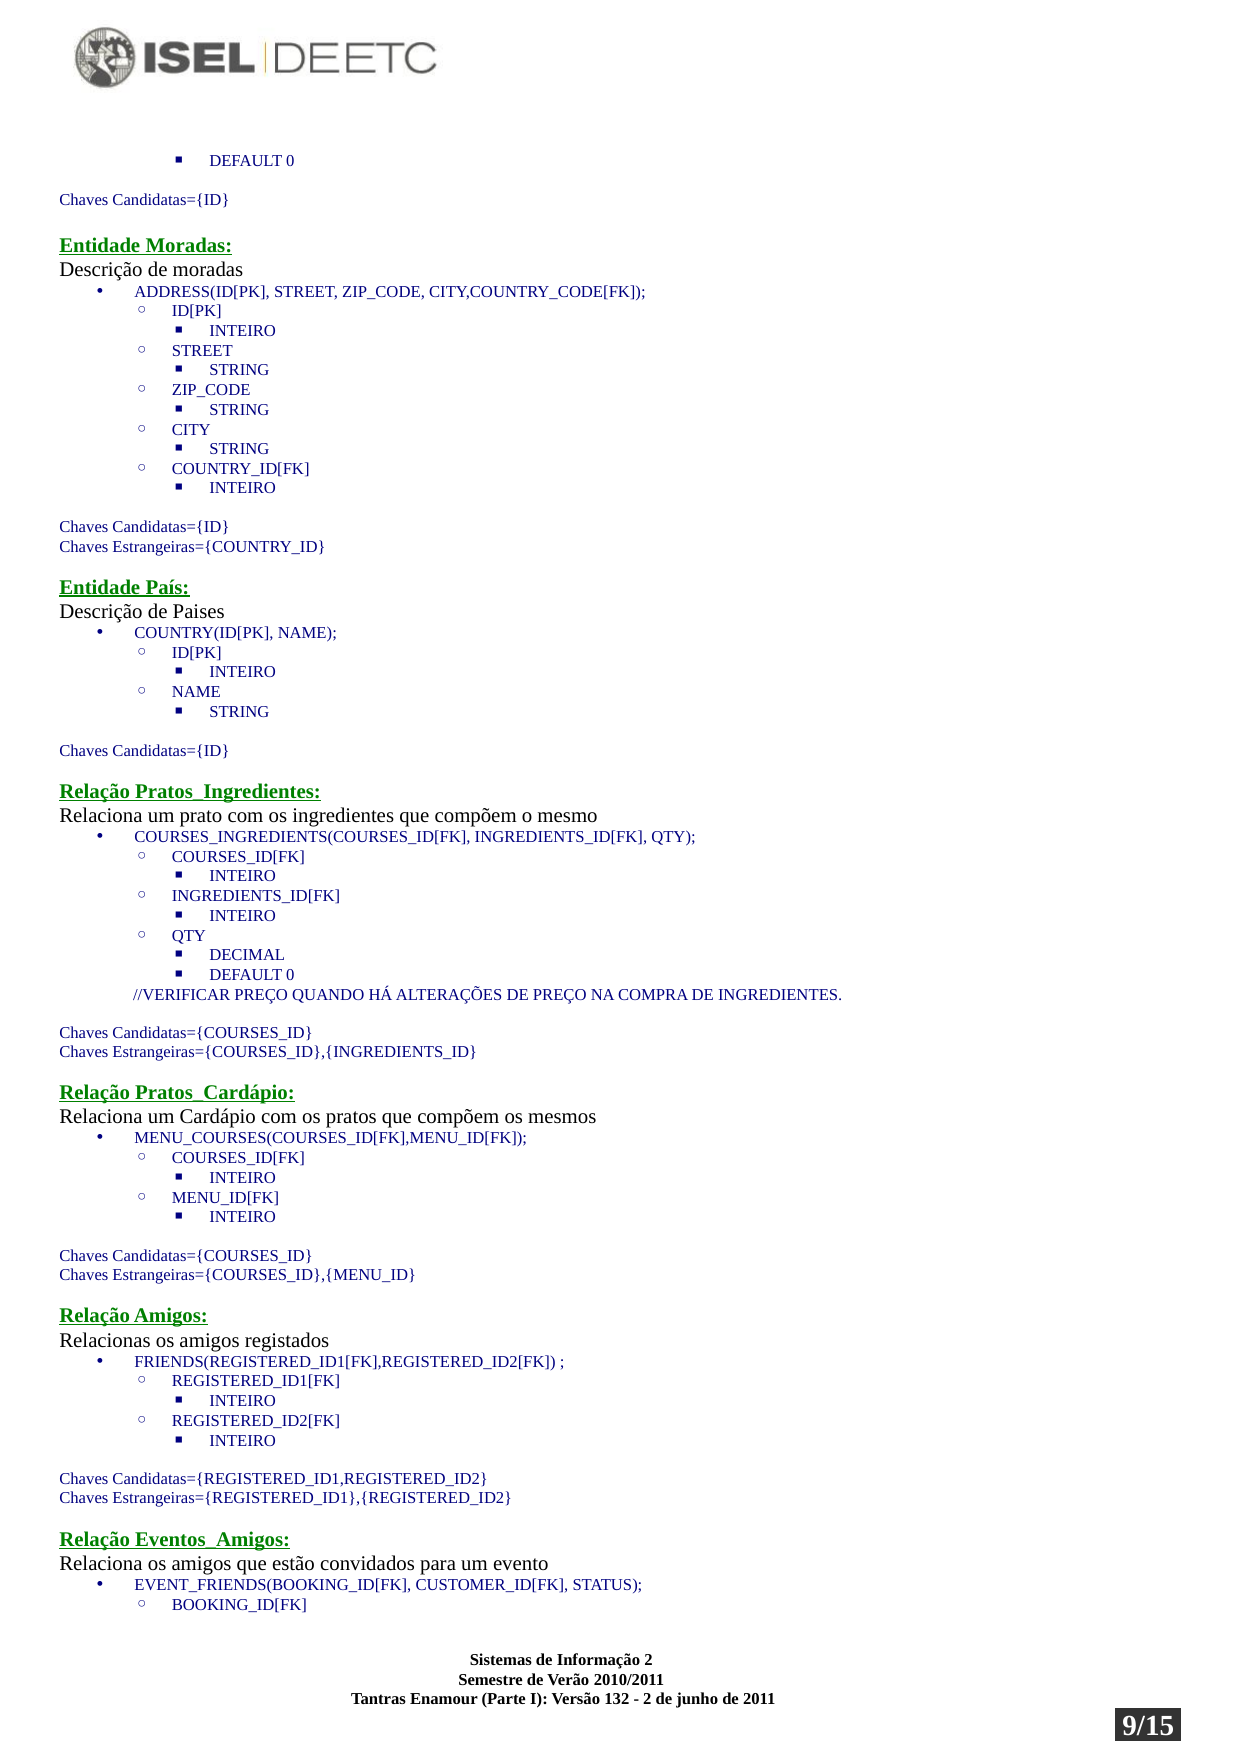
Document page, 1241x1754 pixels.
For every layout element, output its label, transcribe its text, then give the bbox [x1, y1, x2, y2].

text Chaves Candidatas={COURSES_ID} [59, 1023, 1181, 1042]
list STRING [172, 439, 1181, 459]
list ID[PK] [134, 301, 1181, 321]
text Chaves Candidatas={ID} [59, 517, 1181, 536]
list DECIMAL [172, 945, 1181, 965]
list CITY [134, 419, 1181, 439]
text Descrição de Paises [59, 599, 1181, 623]
text Chaves Estrangeiras={REGISTERED_ID1},{REGISTERED_ID2} [59, 1488, 1181, 1507]
text Descrição de moradas [59, 257, 1181, 281]
list NAME [134, 682, 1181, 702]
list STRING [172, 399, 1181, 419]
list INTEIRO [172, 1207, 1181, 1227]
text Relação Pratos_Ingredientes: [59, 779, 1181, 803]
list INTEIRO [172, 1168, 1181, 1187]
picture [65, 12, 467, 113]
list ID[PK] [134, 642, 1181, 662]
list STREET [134, 341, 1181, 360]
text Relaciona um Cardápio com os pratos que compõem os mesmos [59, 1104, 1181, 1128]
list EVENT_FRIENDS(BOOKING_ID[FK], CUSTOMER_ID[FK], STATUS); [97, 1575, 1181, 1594]
text Chaves Candidatas={COURSES_ID} [59, 1246, 1181, 1265]
list COUNTRY(ID[PK], NAME); [97, 623, 1181, 642]
text Chaves Candidatas={ID} [59, 190, 1181, 209]
list INTEIRO [172, 1391, 1181, 1411]
list BOOKING_ID[FK] [134, 1594, 1181, 1614]
text Chaves Estrangeiras={COUNTRY_ID} [59, 536, 1181, 556]
list INTEIRO [172, 906, 1181, 925]
list COURSES_ID[FK] [134, 847, 1181, 866]
list STRING [172, 360, 1181, 380]
list INTEIRO [172, 662, 1181, 682]
text Entidade Moradas: [59, 233, 1181, 257]
list MENU_COURSES(COURSES_ID[FK],MENU_ID[FK]); [97, 1128, 1181, 1148]
list INTEIRO [172, 478, 1181, 498]
text Relação Amigos: [59, 1303, 1181, 1327]
list MENU_ID[FK] [134, 1187, 1181, 1207]
text Relaciona um prato com os ingredientes que compõem o mesmo [59, 803, 1181, 827]
list ZIP_CODE [134, 380, 1181, 399]
list ADDRESS(ID[PK], STREET, ZIP_CODE, CITY,COUNTRY_CODE[FK]); [97, 281, 1181, 301]
text //VERIFICAR PREÇO QUANDO HÁ ALTERAÇÕES DE PREÇO NA COMPRA DE INGREDIENTES. [59, 984, 1181, 1003]
list COURSES_ID[FK] [134, 1148, 1181, 1168]
list DEFAULT 0 [172, 965, 1181, 984]
list QTY [134, 925, 1181, 945]
list COURSES_INGREDIENTS(COURSES_ID[FK], INGREDIENTS_ID[FK], QTY); [97, 827, 1181, 847]
list INTEIRO [172, 866, 1181, 886]
list INTEIRO [172, 1430, 1181, 1450]
text Relaciona os amigos que estão convidados para um evento [59, 1551, 1181, 1575]
list COUNTRY_ID[FK] [134, 459, 1181, 478]
list INTEIRO [172, 321, 1181, 341]
text Chaves Candidatas={REGISTERED_ID1,REGISTERED_ID2} [59, 1469, 1181, 1488]
text Chaves Estrangeiras={COURSES_ID},{INGREDIENTS_ID} [59, 1042, 1181, 1061]
text Relação Eventos_Amigos: [59, 1527, 1181, 1551]
list REGISTERED_ID2[FK] [134, 1411, 1181, 1430]
list INGREDIENTS_ID[FK] [134, 886, 1181, 906]
text Relacionas os amigos registados [59, 1327, 1181, 1352]
list DEFAULT 0 [172, 151, 1181, 171]
text Chaves Estrangeiras={COURSES_ID},{MENU_ID} [59, 1265, 1181, 1284]
text Entidade País: [59, 575, 1181, 599]
list REGISTERED_ID1[FK] [134, 1371, 1181, 1391]
list FRIENDS(REGISTERED_ID1[FK],REGISTERED_ID2[FK]) ; [97, 1352, 1181, 1371]
text Relação Pratos_Cardápio: [59, 1080, 1181, 1104]
text Chaves Candidatas={ID} [59, 740, 1181, 759]
list STRING [172, 702, 1181, 721]
